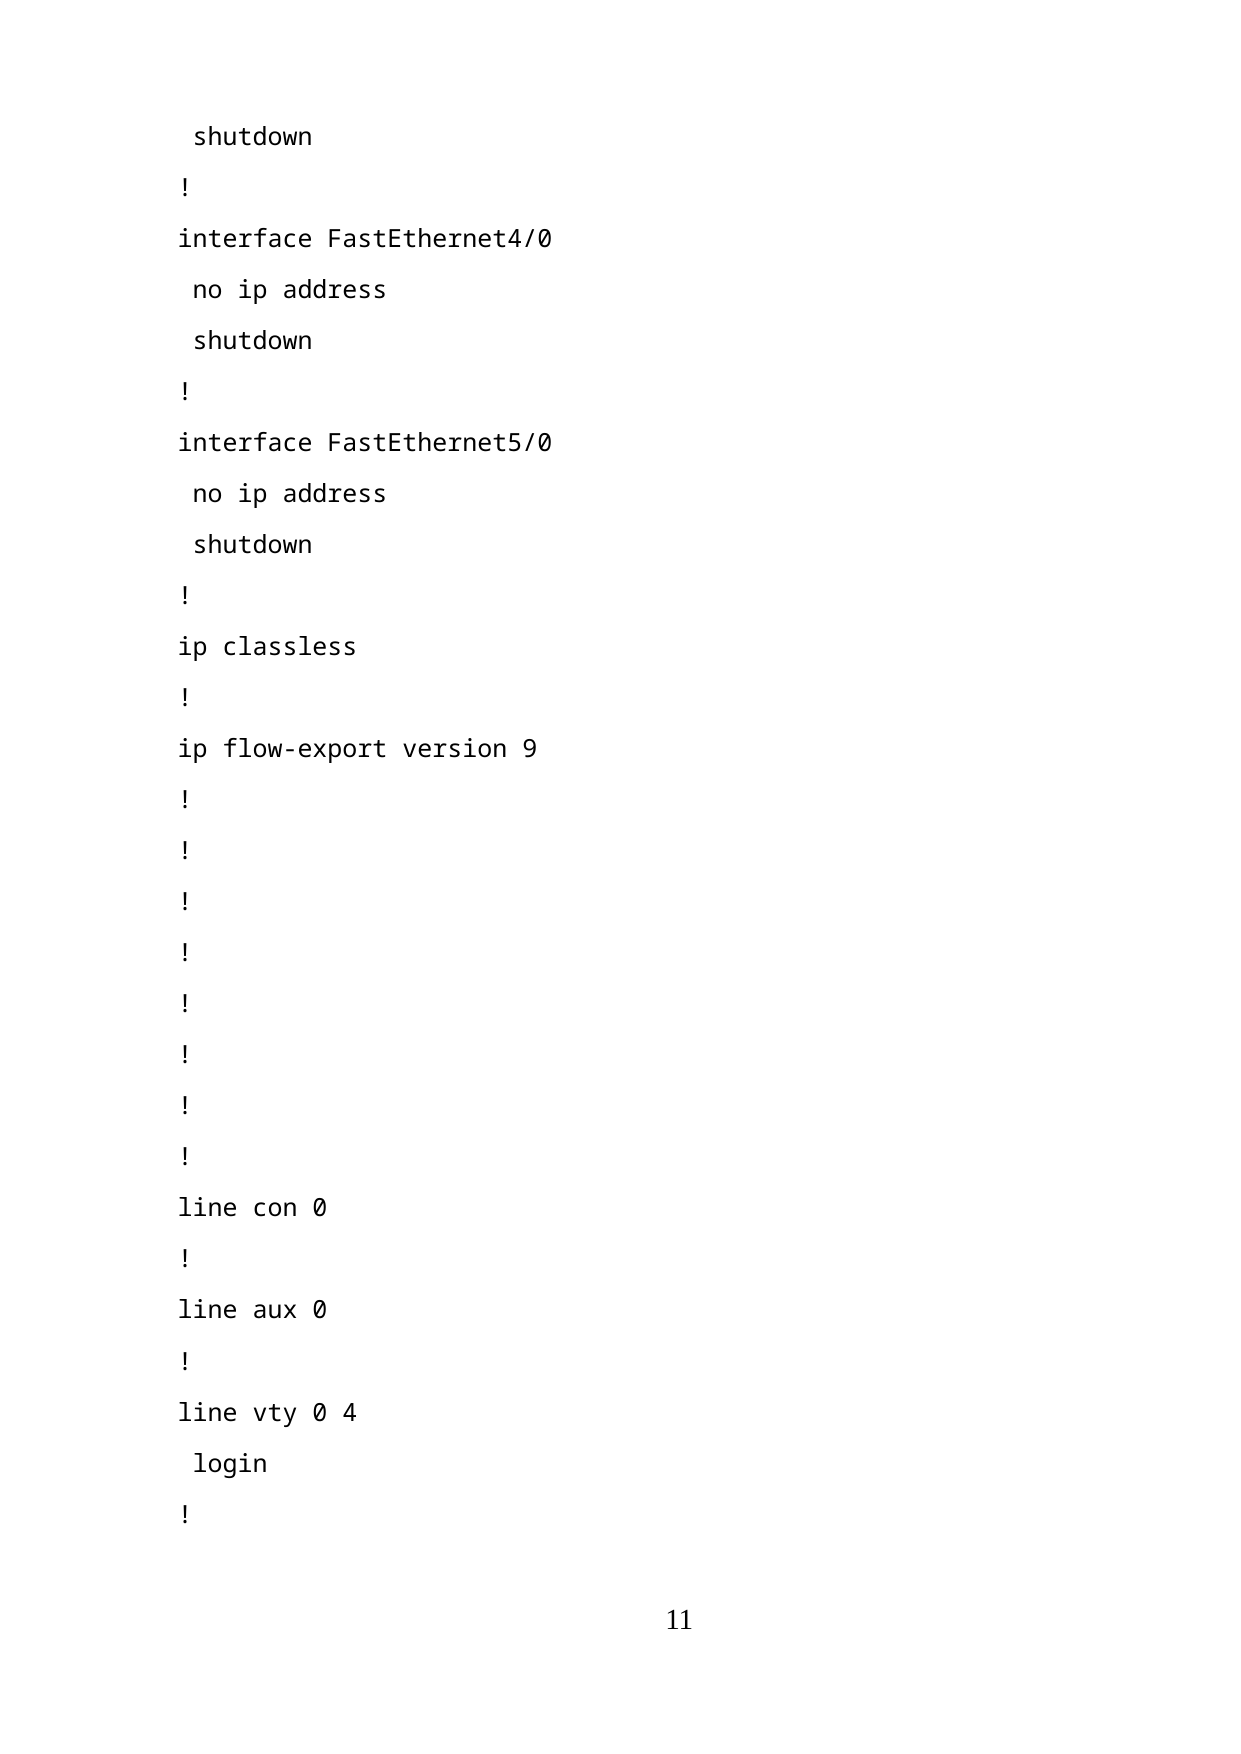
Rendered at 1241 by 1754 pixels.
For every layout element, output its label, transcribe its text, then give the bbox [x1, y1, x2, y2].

text no ip address [177, 271, 1181, 305]
text ! [177, 169, 1181, 203]
text ! [177, 373, 1181, 407]
text ! [177, 1241, 1181, 1275]
text ip classless [177, 628, 1181, 663]
text ! [177, 986, 1181, 1020]
text interface FastEthernet5/0 [177, 424, 1181, 458]
text ! [177, 1343, 1181, 1377]
text ! [177, 1037, 1181, 1071]
text ! [177, 1496, 1181, 1530]
text ! [177, 679, 1181, 714]
text interface FastEthernet4/0 [177, 220, 1181, 254]
text no ip address [177, 475, 1181, 509]
text login [177, 1445, 1181, 1479]
text shutdown [177, 118, 1181, 152]
text line con 0 [177, 1190, 1181, 1224]
text ! [177, 577, 1181, 612]
text ! [177, 1088, 1181, 1122]
text ! [177, 1139, 1181, 1173]
text line aux 0 [177, 1292, 1181, 1326]
text ! [177, 782, 1181, 816]
text shutdown [177, 526, 1181, 561]
text ! [177, 884, 1181, 918]
text ip flow-export version 9 [177, 731, 1181, 765]
text line vty 0 4 [177, 1394, 1181, 1428]
text ! [177, 833, 1181, 867]
text ! [177, 935, 1181, 969]
text shutdown [177, 322, 1181, 356]
